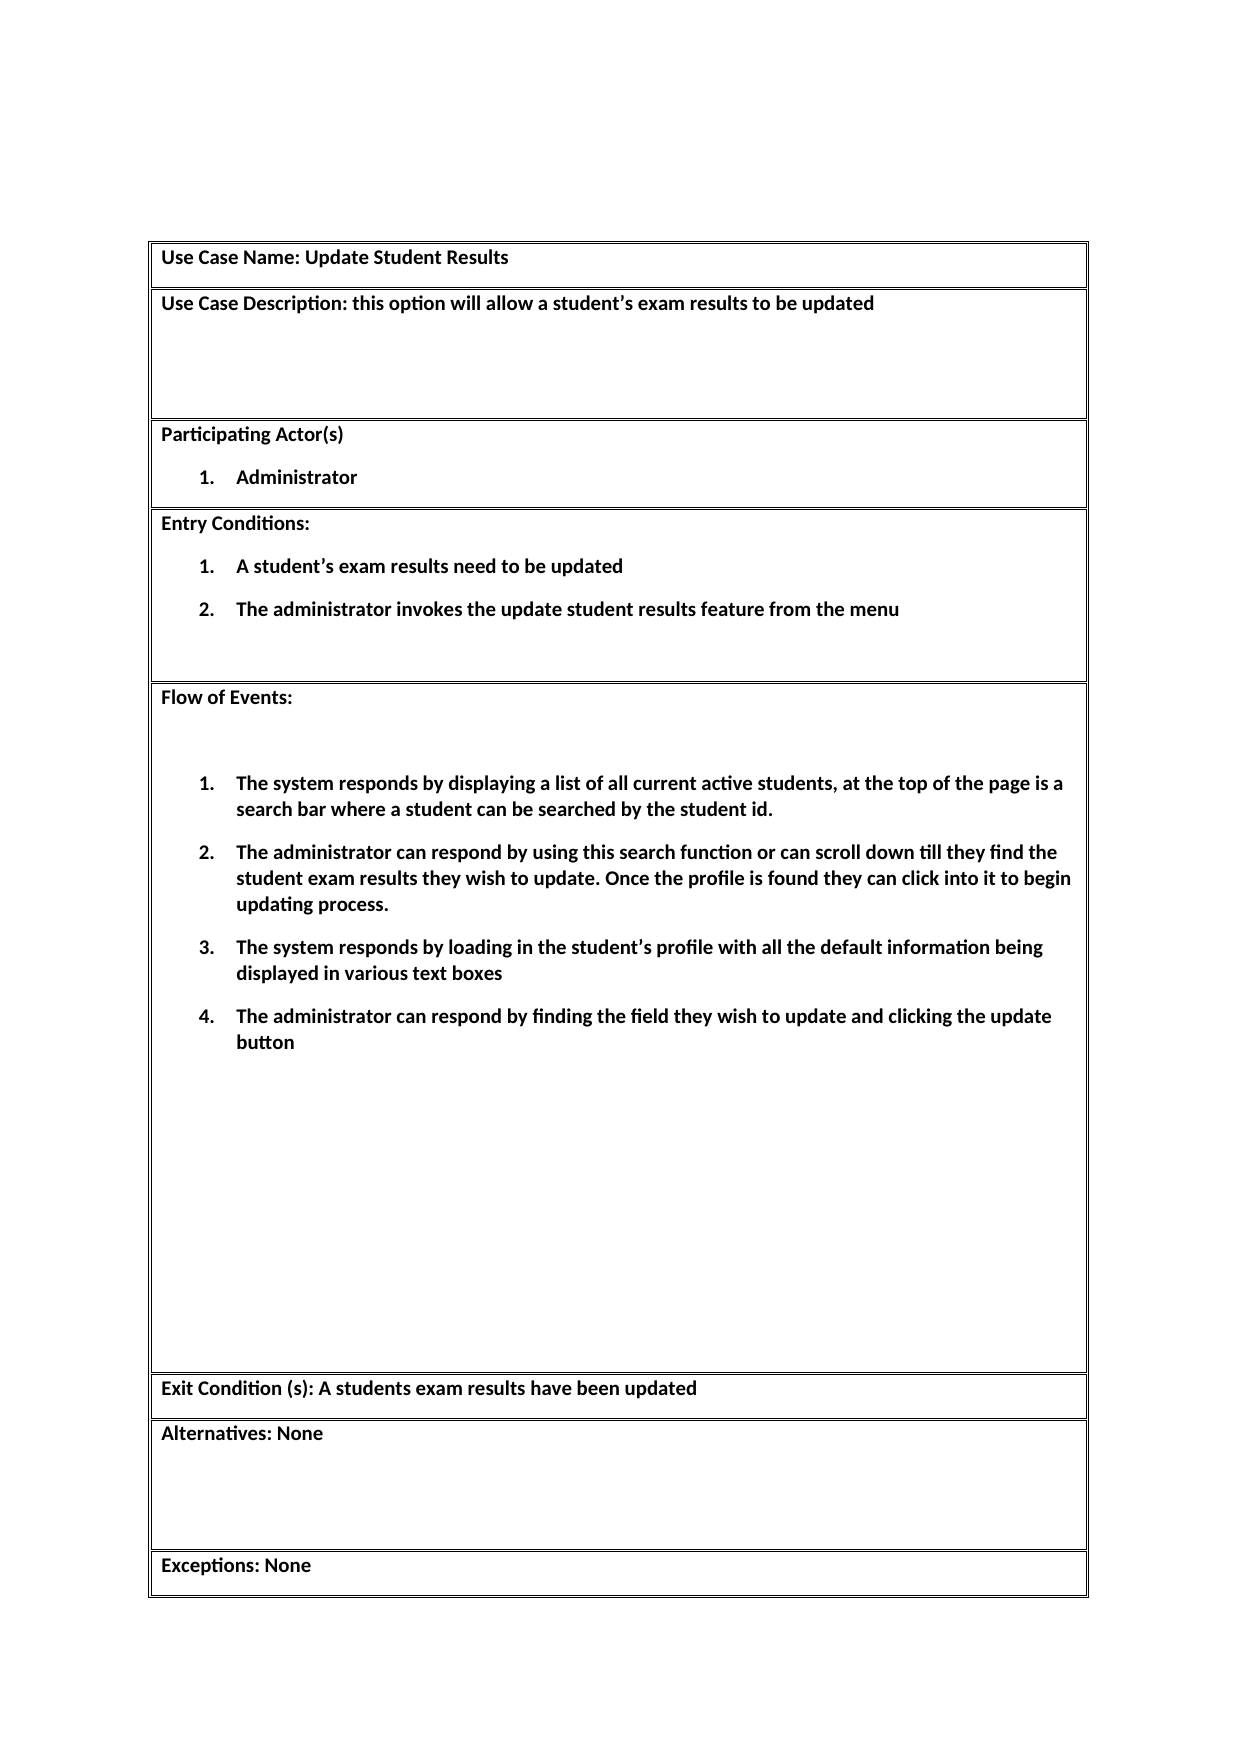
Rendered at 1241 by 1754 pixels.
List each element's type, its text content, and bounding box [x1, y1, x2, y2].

table_cell Exceptions: None [152, 1552, 1086, 1595]
table_cell Flow of Events: The system responds by displaying a list of all current active students, at the top of the page is a search bar where a student can be searched by the student id. The administrator can respond by using this search function or can scroll down till they find the student exam results they wish to update. Once the profile is found they can click into it to begin updating process. The system responds by loading in the student’s profile with all the default information being displayed in various text boxes The administrator can respond by finding the field they wish to update and clicking the update button [152, 684, 1086, 1372]
table_cell Use Case Description: this option will allow a student’s exam results to be updated [152, 290, 1086, 418]
table_cell Exit Condition (s): A students exam results have been updated [152, 1375, 1086, 1417]
table_cell Alternatives: None [152, 1421, 1086, 1549]
table_cell Participating Actor(s) Administrator [152, 421, 1086, 507]
table_header Use Case Name: Update Student Results [152, 244, 1086, 287]
table_cell Entry Conditions: A student’s exam results need to be updated The administrator invokes the update student results feature from the menu [152, 510, 1086, 681]
